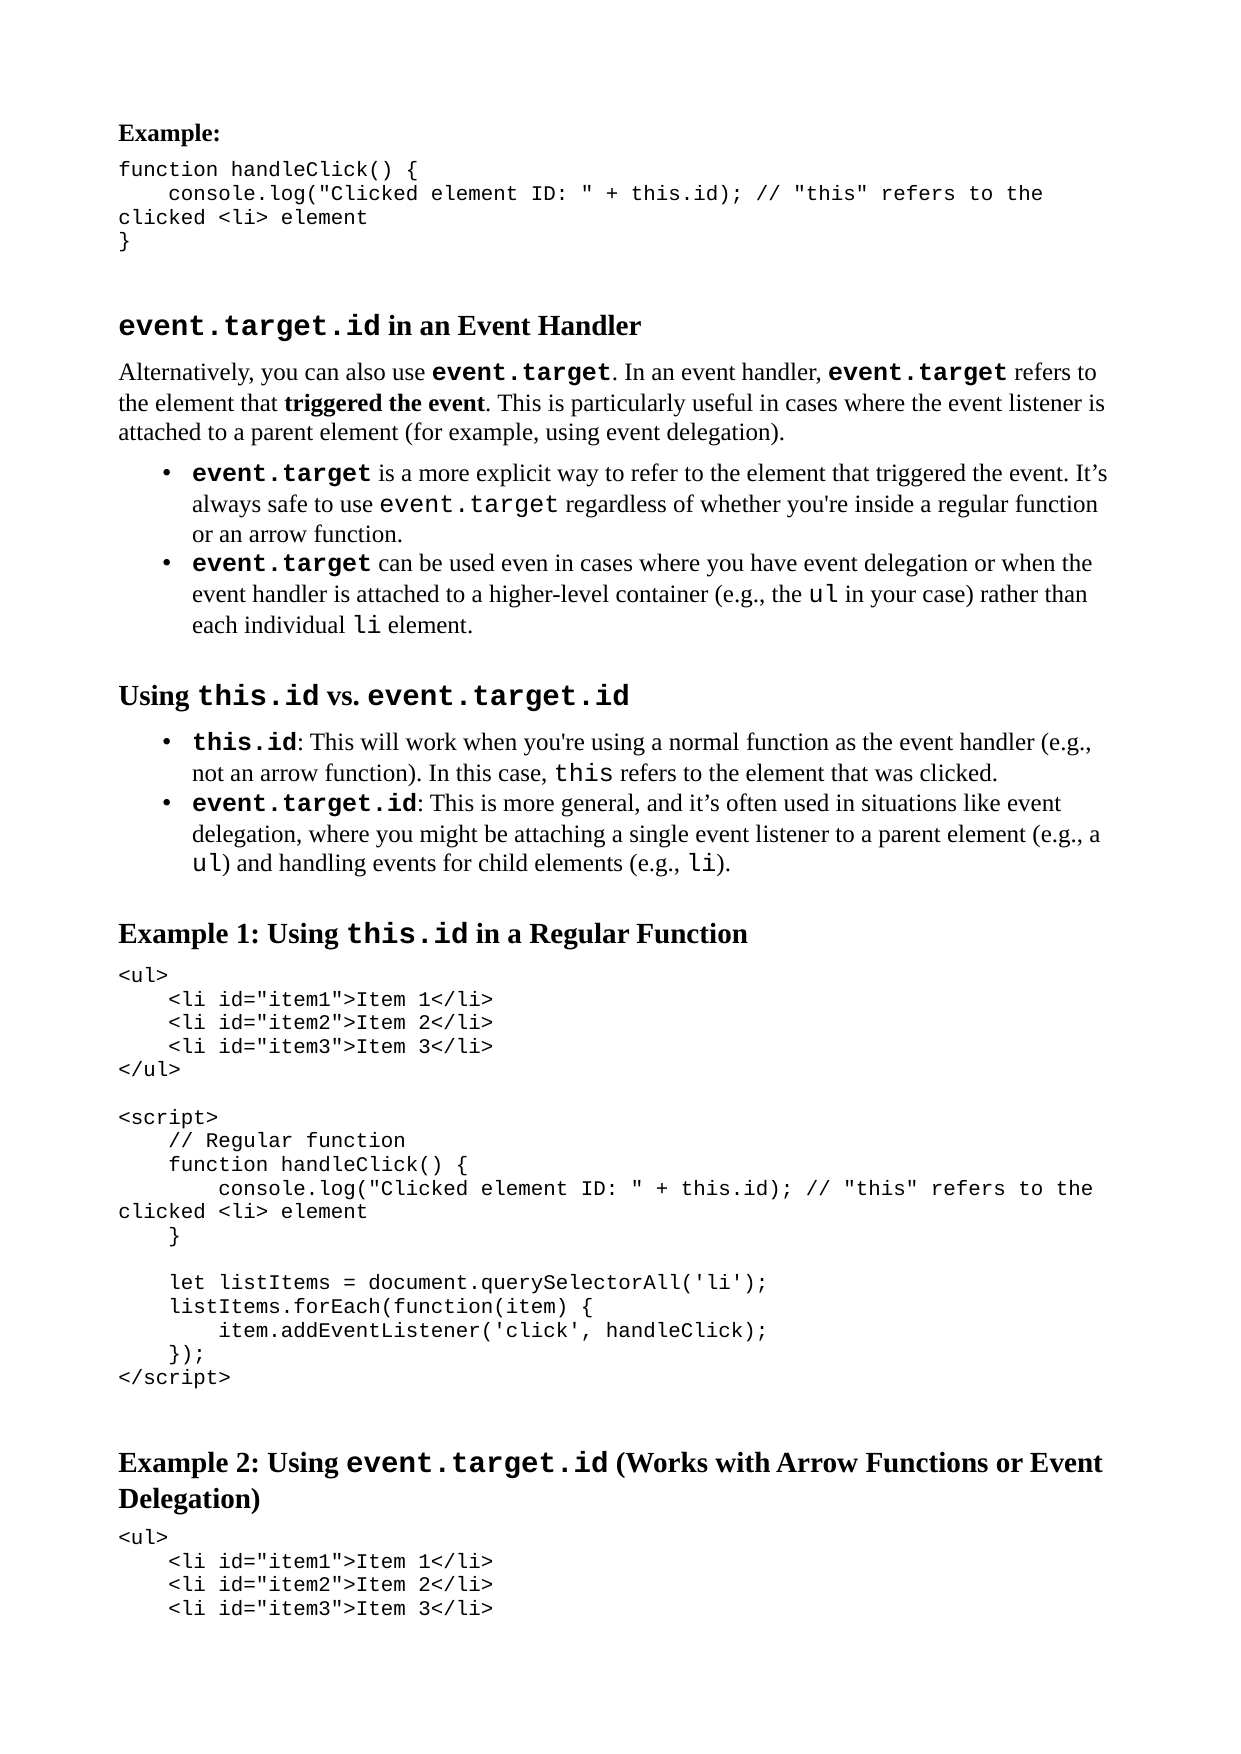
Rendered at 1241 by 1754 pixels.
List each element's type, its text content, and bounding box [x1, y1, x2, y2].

text <li id="item2">Item 2</li> [118, 1012, 1122, 1036]
text }); [118, 1343, 1122, 1367]
text let listItems = document.querySelectorAll('li'); [118, 1272, 1122, 1296]
text Alternatively, you can also use event.target. In an event handler, event.target refers to the element that triggered the event. This is particularly useful in cases where the event listener is attached to a parent element (for example, using event delegation). [118, 357, 1122, 445]
subtitle Example: [118, 118, 1122, 147]
text // Regular function [118, 1130, 1122, 1154]
text <li id="item3">Item 3</li> [118, 1598, 1122, 1622]
text console.log("Clicked element ID: " + this.id); // "this" refers to the clicked <li> element [118, 1178, 1122, 1225]
text <ul> [118, 965, 1122, 988]
text listItems.forEach(function(item) { [118, 1296, 1122, 1319]
text } [118, 1225, 1122, 1249]
list this.id: This will work when you're using a normal function as the event handler (e.g., not an arrow function). In this case, this refers to the element that was clicked. [162, 727, 1122, 788]
subtitle event.target.id in an Event Handler [118, 308, 1122, 344]
text <li id="item2">Item 2</li> [118, 1574, 1122, 1598]
text <li id="item1">Item 1</li> [118, 988, 1122, 1012]
text function handleClick() { [118, 159, 1122, 183]
text <li id="item1">Item 1</li> [118, 1551, 1122, 1574]
text </script> [118, 1367, 1122, 1391]
subtitle Example 1: Using this.id in a Regular Function [118, 916, 1122, 952]
text console.log("Clicked element ID: " + this.id); // "this" refers to the clicked <li> element [118, 183, 1122, 230]
list event.target can be used even in cases where you have event delegation or when the event handler is attached to a higher-level container (e.g., the ul in your case) rather than each individual li element. [162, 548, 1122, 641]
text function handleClick() { [118, 1154, 1122, 1178]
text item.addEventListener('click', handleClick); [118, 1319, 1122, 1343]
text </ul> [118, 1059, 1122, 1083]
list event.target is a more explicit way to refer to the element that triggered the event. It’s always safe to use event.target regardless of whether you're inside a regular function or an arrow function. [162, 458, 1122, 548]
list event.target.id: This is more general, and it’s often used in situations like event delegation, where you might be attaching a single event listener to a parent element (e.g., a ul) and handling events for child elements (e.g., li). [162, 788, 1122, 879]
text } [118, 230, 1122, 254]
text <li id="item3">Item 3</li> [118, 1036, 1122, 1059]
text <ul> [118, 1527, 1122, 1551]
subtitle Using this.id vs. event.target.id [118, 678, 1122, 714]
text <script> [118, 1107, 1122, 1130]
subtitle Example 2: Using event.target.id (Works with Arrow Functions or Event Delegation) [118, 1445, 1122, 1514]
